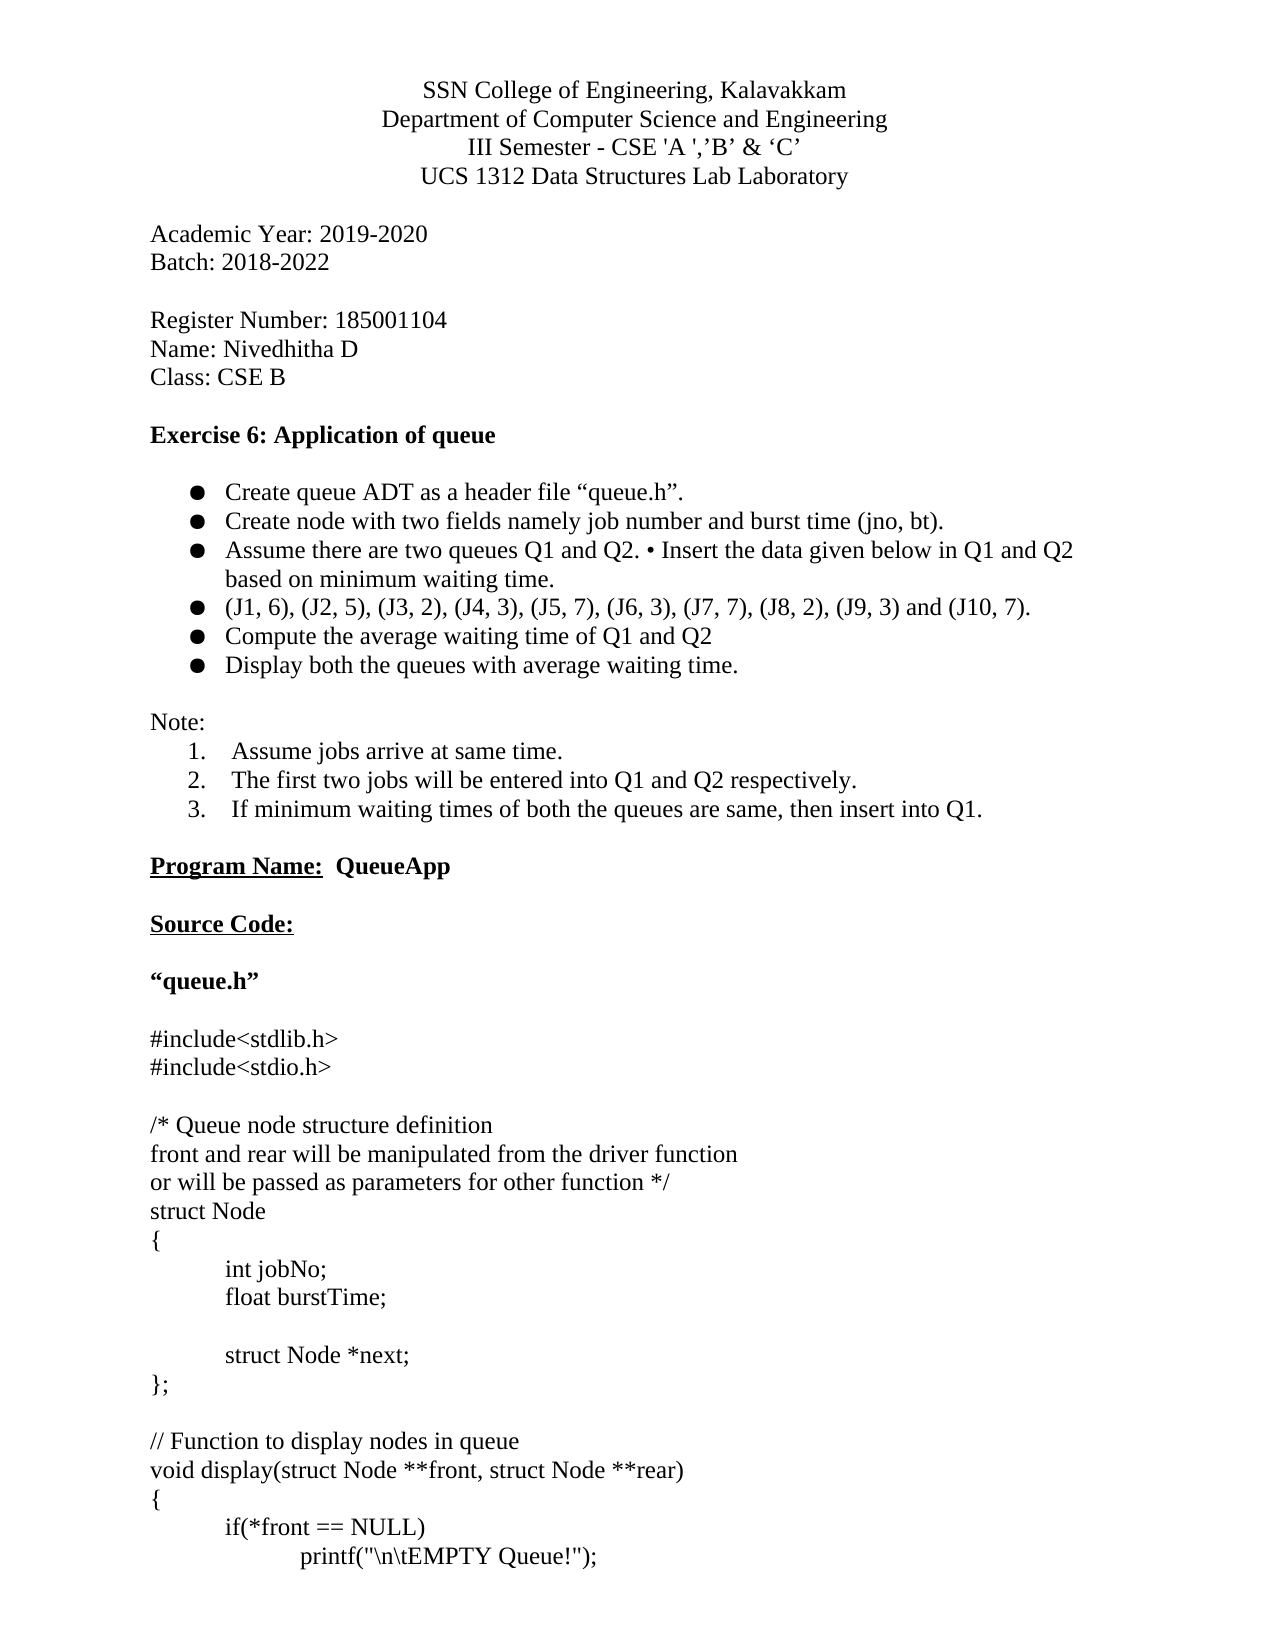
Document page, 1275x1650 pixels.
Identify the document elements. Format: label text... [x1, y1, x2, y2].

text Department of Computer Science and Engineering [150, 104, 1125, 132]
list If minimum waiting times of both the queues are same, then insert into Q1. [187, 794, 1125, 822]
text struct Node *next; [150, 1340, 1125, 1369]
list Compute the average waiting time of Q1 and Q2 [187, 621, 1125, 650]
text /* Queue node structure definition [150, 1110, 1125, 1139]
text Register Number: 185001104 [150, 305, 1125, 334]
text { [150, 1484, 1125, 1512]
list Display both the queues with average waiting time. [187, 650, 1125, 679]
text if(*front == NULL) [150, 1512, 1125, 1541]
text Note: [150, 707, 1125, 736]
text int jobNo; [150, 1254, 1125, 1282]
text III Semester - CSE 'A ',’B’ & ‘C’ [150, 132, 1125, 161]
text float burstTime; [150, 1282, 1125, 1311]
text UCS 1312 Data Structures Lab Laboratory [150, 161, 1125, 190]
text struct Node [150, 1196, 1125, 1225]
text front and rear will be manipulated from the driver function [150, 1139, 1125, 1167]
text { [150, 1225, 1125, 1254]
text #include<stdio.h> [150, 1052, 1125, 1081]
list Create node with two fields namely job number and burst time (jno, bt). [187, 506, 1125, 535]
text Name: Nivedhitha D [150, 334, 1125, 362]
list The first two jobs will be entered into Q1 and Q2 respectively. [187, 765, 1125, 794]
text // Function to display nodes in queue [150, 1426, 1125, 1455]
text Class: CSE B [150, 362, 1125, 391]
text printf("\n\tEMPTY Queue!"); [150, 1541, 1125, 1570]
text or will be passed as parameters for other function */ [150, 1167, 1125, 1196]
text SSN College of Engineering, Kalavakkam [150, 75, 1125, 104]
text Source Code: [150, 909, 1125, 937]
text }; [150, 1369, 1125, 1397]
text “queue.h” [150, 966, 1125, 995]
text Exercise 6: Application of queue [150, 420, 1125, 449]
text void display(struct Node **front, struct Node **rear) [150, 1455, 1125, 1484]
list Assume jobs arrive at same time. [187, 736, 1125, 765]
list Assume there are two queues Q1 and Q2. • Insert the data given below in Q1 and Q2 based on minimum waiting time. [187, 535, 1125, 592]
text Program Name: QueueApp [150, 851, 1125, 880]
text Batch: 2018-2022 [150, 247, 1125, 276]
text Academic Year: 2019-2020 [150, 219, 1125, 247]
text #include<stdlib.h> [150, 1024, 1125, 1052]
list Create queue ADT as a header file “queue.h”. [187, 477, 1125, 506]
list (J1, 6), (J2, 5), (J3, 2), (J4, 3), (J5, 7), (J6, 3), (J7, 7), (J8, 2), (J9, 3) and (J10, 7). [187, 592, 1125, 621]
